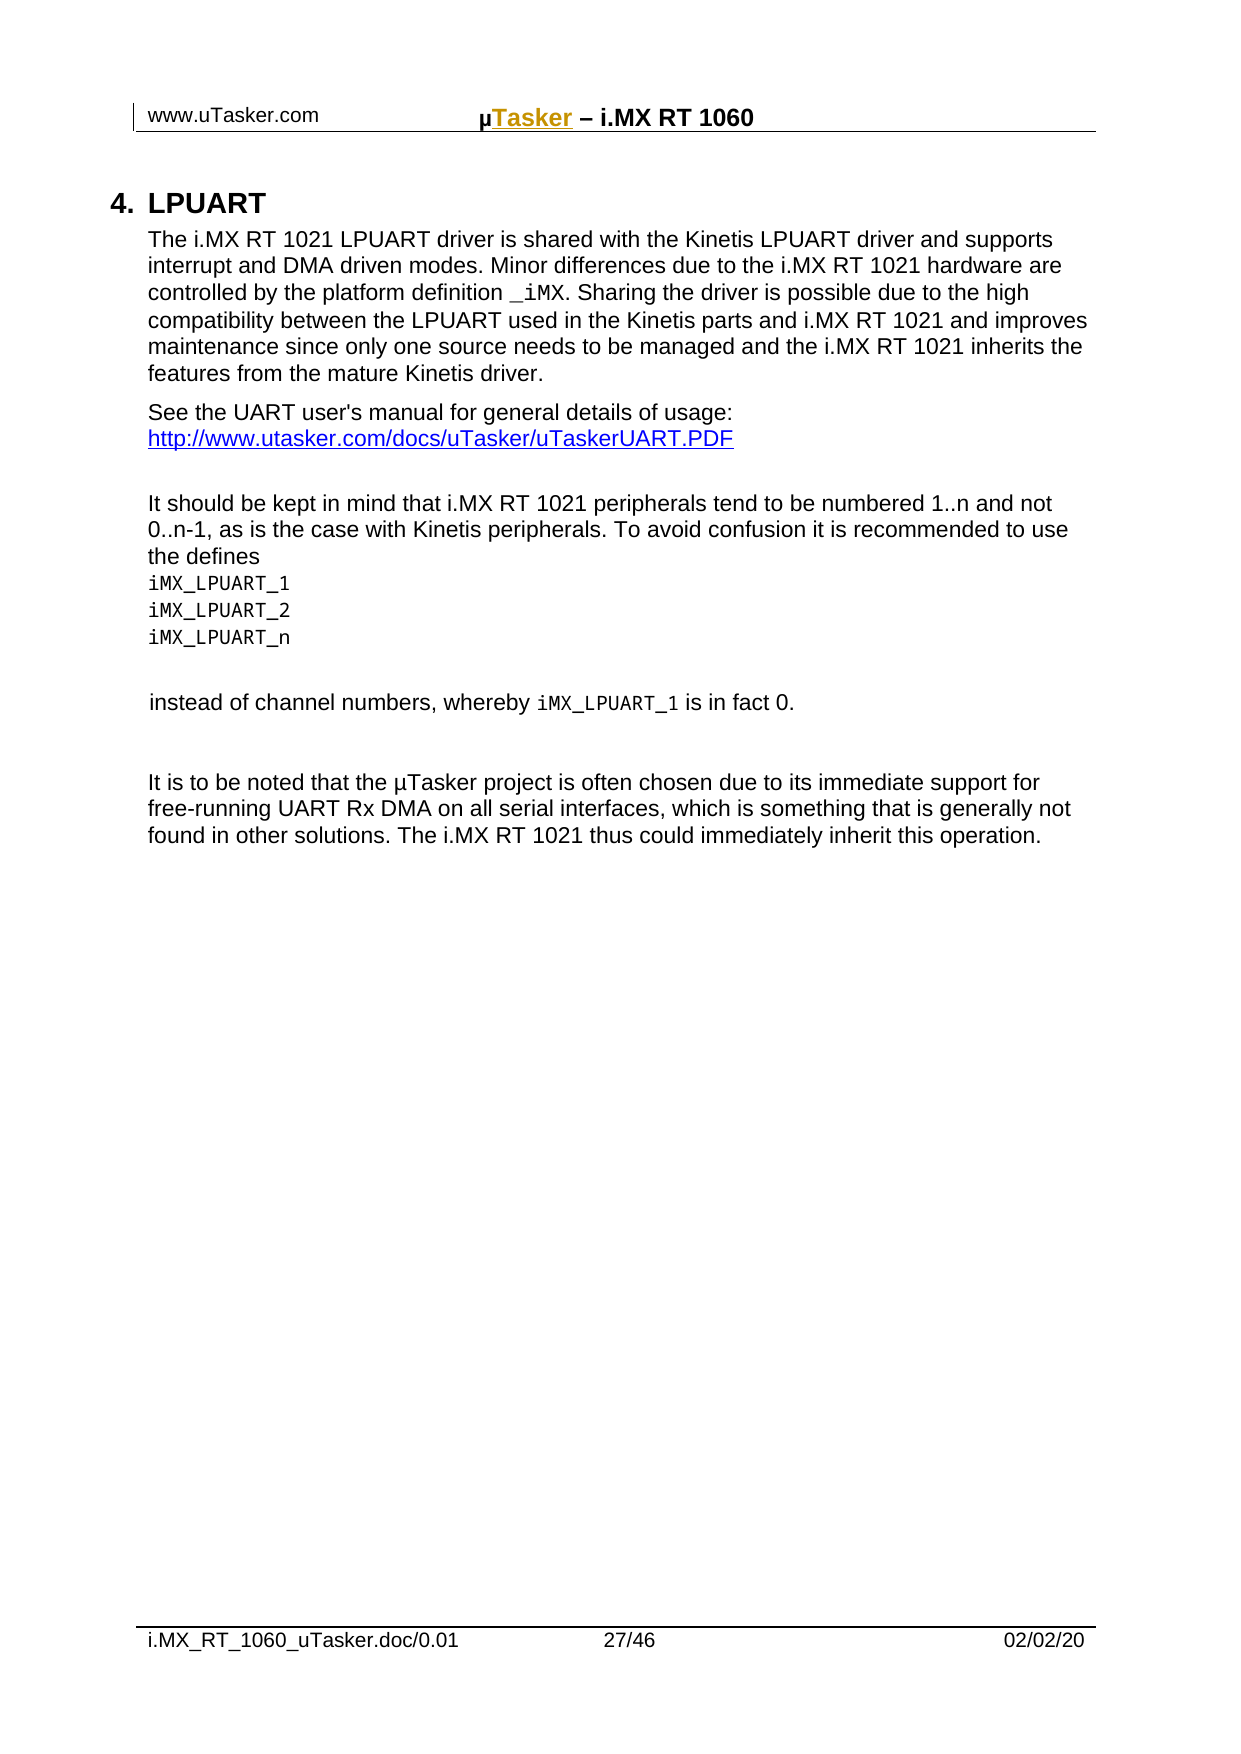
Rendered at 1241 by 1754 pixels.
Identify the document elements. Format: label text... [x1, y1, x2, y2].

text instead of channel numbers, whereby iMX_LPUART_1 is in fact 0. [148, 689, 1093, 716]
text It is to be noted that the µTasker project is often chosen due to its immediate support for free-running UART Rx DMA on all serial interfaces, which is something that is generally not found in other solutions. The i.MX RT 1021 thus could immediately inherit this operation. [148, 769, 1093, 848]
subtitle LPUART [110, 186, 1093, 219]
text See the UART user's manual for general details of usage: http://www.utasker.com/docs/uTasker/uTaskerUART.PDF [148, 398, 1093, 451]
text The i.MX RT 1021 LPUART driver is shared with the Kinetis LPUART driver and supports interrupt and DMA driven modes. Minor differences due to the i.MX RT 1021 hardware are controlled by the platform definition _iMX. Sharing the driver is possible due to the high compatibility between the LPUART used in the Kinetis parts and i.MX RT 1021 and improves maintenance since only one source needs to be managed and the i.MX RT 1021 inherits the features from the mature Kinetis driver. [148, 226, 1093, 386]
text It should be kept in mind that i.MX RT 1021 peripherals tend to be numbered 1..n and not 0..n-1, as is the case with Kinetis peripherals. To avoid confusion it is recommended to use the defines iMX_LPUART_1 iMX_LPUART_2 iMX_LPUART_n [148, 490, 1093, 650]
